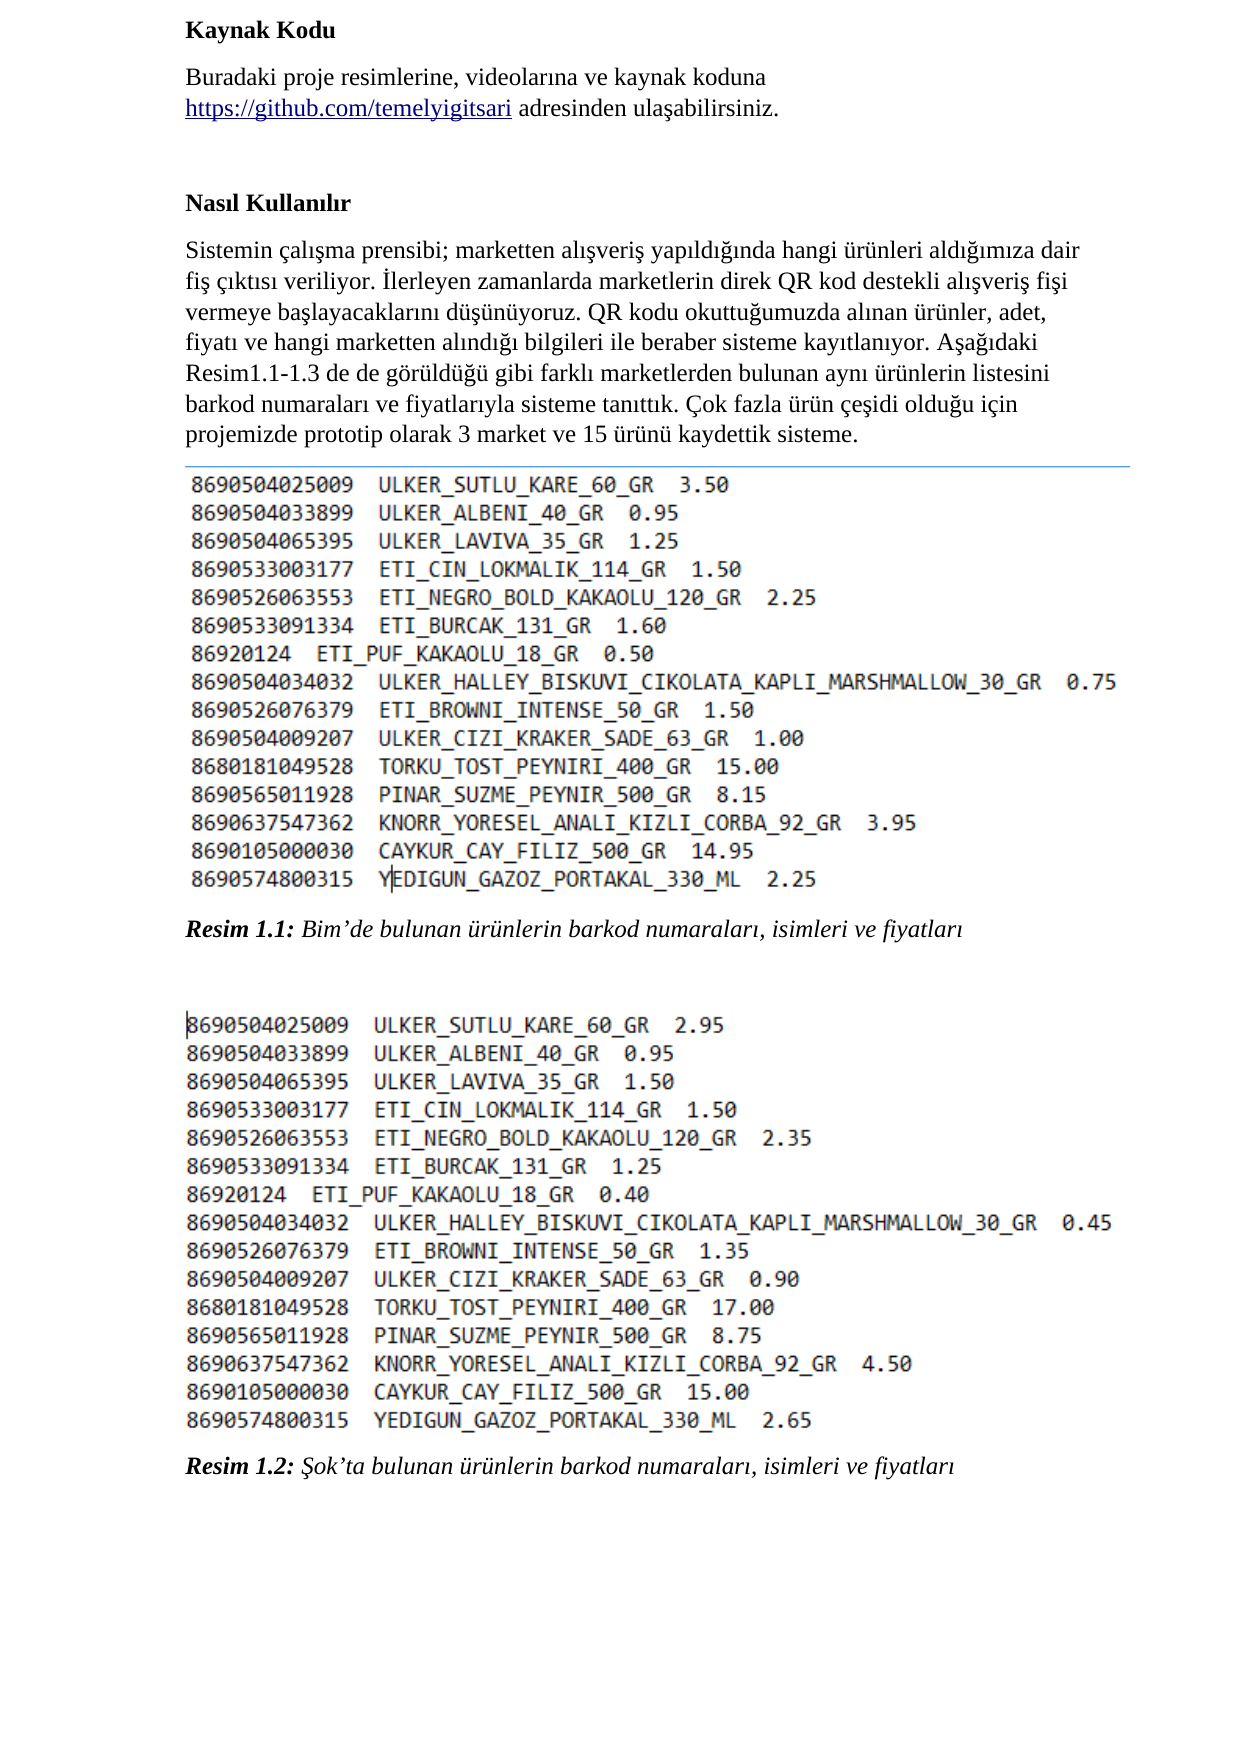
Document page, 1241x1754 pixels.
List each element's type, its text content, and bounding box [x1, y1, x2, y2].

text Resim 1.2: Şok’ta bulunan ürünlerin barkod numaraları, isimleri ve fiyatları [185, 1450, 1093, 1480]
text Buradaki proje resimlerine, videolarına ve kaynak koduna https://github.com/temelyigitsari adresinden ulaşabilirsiniz. [185, 62, 1093, 122]
text Kaynak Kodu [185, 15, 1093, 43]
text Resim 1.1: Bim’de bulunan ürünlerin barkod numaraları, isimleri ve fiyatları [185, 912, 1093, 943]
text Nasıl Kullanılır [185, 188, 1093, 216]
text Sistemin çalışma prensibi; marketten alışveriş yapıldığında hangi ürünleri aldığımıza dair fiş çıktısı veriliyor. İlerleyen zamanlarda marketlerin direk QR kod destekli alışveriş fişi vermeye başlayacaklarını düşünüyoruz. QR kodu okuttuğumuzda alınan ürünler, adet, fiyatı ve hangi marketten alındığı bilgileri ile beraber sisteme kayıtlanıyor. Aşağıdaki Resim1.1-1.3 de de görüldüğü gibi farklı marketlerden bulunan aynı ürünlerin listesini barkod numaraları ve fiyatlarıyla sisteme tanıttık. Çok fazla ürün çeşidi olduğu için projemizde prototip olarak 3 market ve 15 ürünü kaydettik sisteme. [185, 235, 1093, 448]
